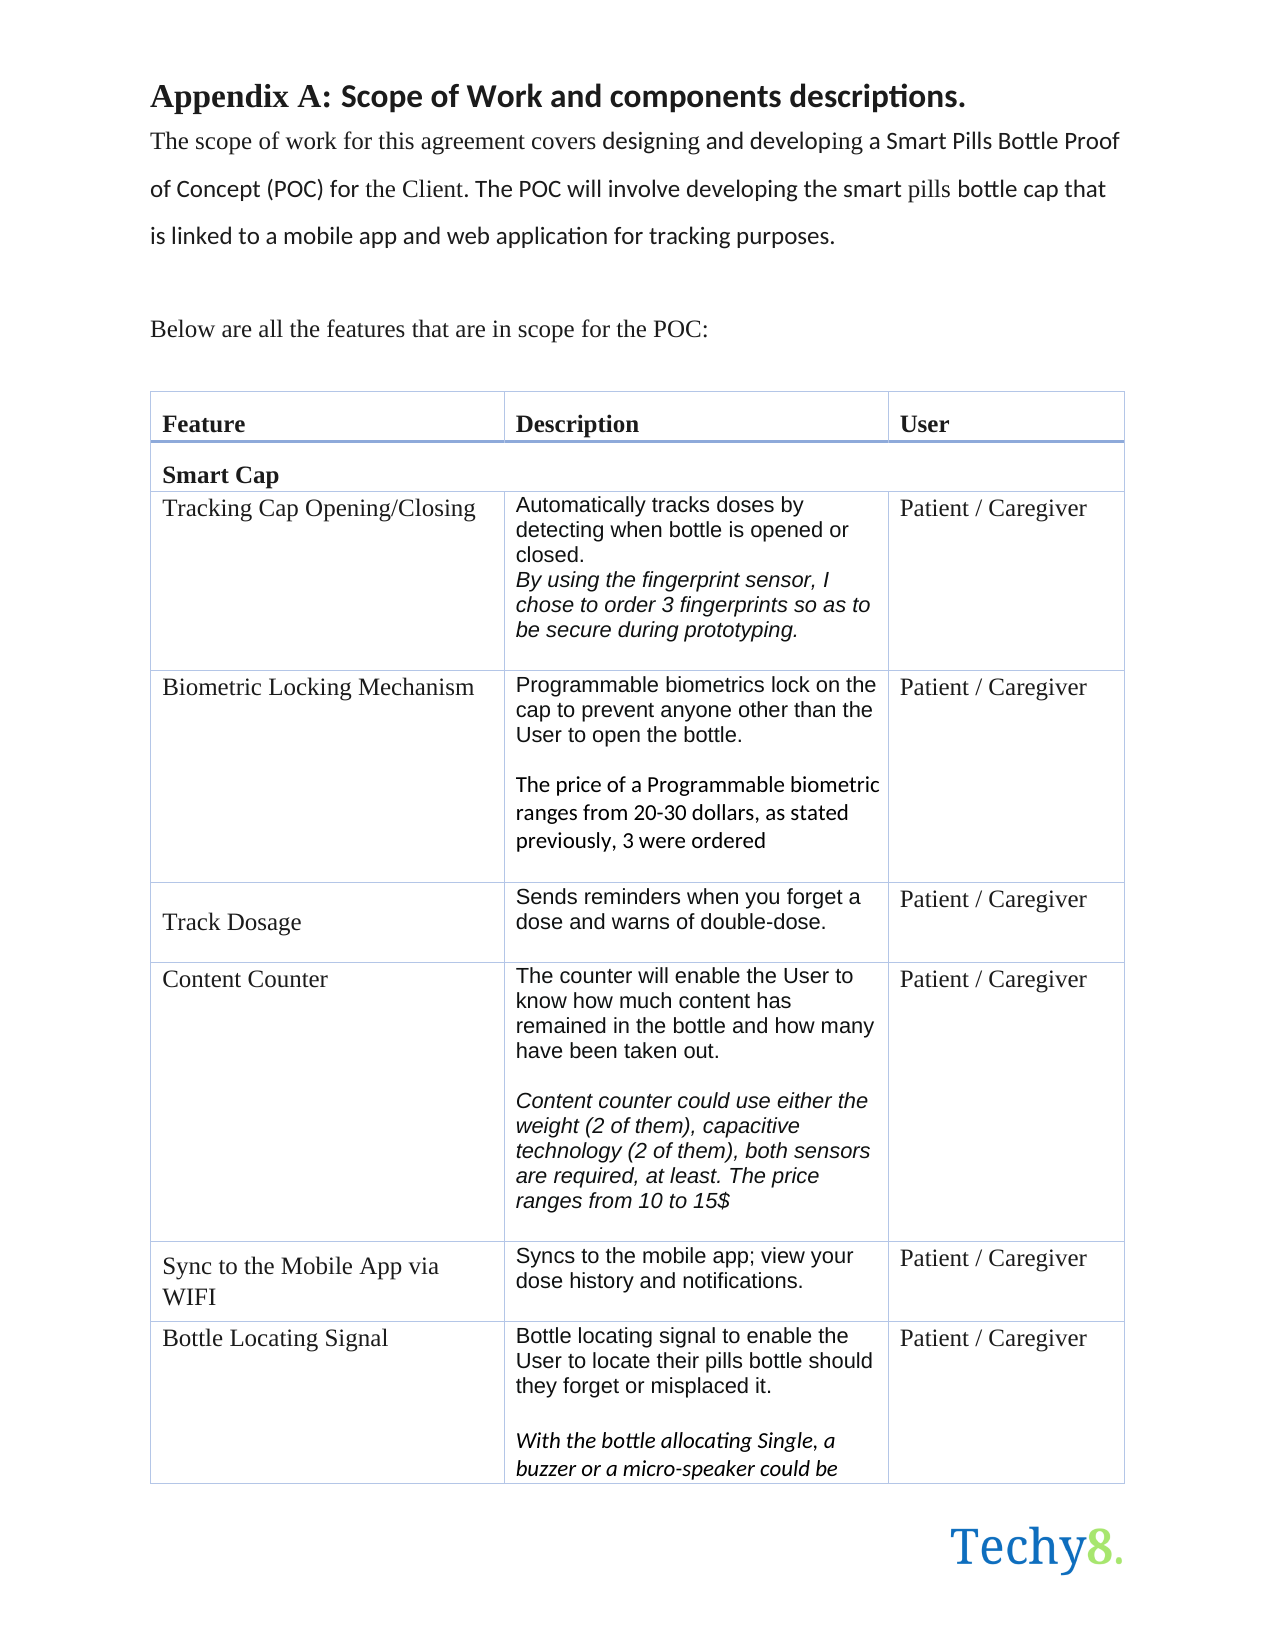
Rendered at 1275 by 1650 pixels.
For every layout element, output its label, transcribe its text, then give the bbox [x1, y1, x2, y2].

table_cell Bottle Locating Signal [151, 1322, 504, 1483]
table_header User [889, 392, 1124, 440]
text The scope of work for this agreement covers designing and developing a Smart Pills Bottle Proof of Concept (POC) for the Client. The POC will involve developing the smart pills bottle cap that is linked to a mobile app and web application for tracking purposes. [150, 126, 1121, 251]
table_cell [889, 443, 1124, 491]
table_cell Biometric Locking Mechanism [151, 671, 504, 882]
table_header Description [505, 392, 888, 440]
table_cell Sync to the Mobile App via WIFI [151, 1242, 504, 1321]
table_cell Patient / Caregiver [889, 492, 1124, 670]
table_cell Patient / Caregiver [889, 883, 1124, 962]
table_cell Content Counter [151, 963, 504, 1241]
table_cell Programmable biometrics lock on the cap to prevent anyone other than the User to open the bottle. The price of a Programmable biometric ranges from 20-30 dollars, as stated previously, 3 were ordered [505, 671, 888, 882]
table_cell Patient / Caregiver [889, 963, 1124, 1241]
text Below are all the features that are in scope for the POC: [150, 314, 1121, 343]
table_cell Sends reminders when you forget a dose and warns of double-dose. [505, 883, 888, 962]
table_cell [505, 443, 888, 491]
table_cell Track Dosage [151, 883, 504, 962]
table_cell Patient / Caregiver [889, 1322, 1124, 1483]
text Appendix A: Scope of Work and components descriptions. [150, 75, 1121, 116]
table_cell Smart Cap [151, 443, 504, 491]
table_cell Patient / Caregiver [889, 1242, 1124, 1321]
table_cell Bottle locating signal to enable the User to locate their pills bottle should they forget or misplaced it. With the bottle allocating Single, a buzzer or a micro-speaker could be [505, 1322, 888, 1483]
table_cell Syncs to the mobile app; view your dose history and notifications. [505, 1242, 888, 1321]
table_header Feature [151, 392, 504, 440]
table_cell Automatically tracks doses by detecting when bottle is opened or closed. By using the fingerprint sensor, I chose to order 3 fingerprints so as to be secure during prototyping. [505, 492, 888, 670]
table_cell Patient / Caregiver [889, 671, 1124, 882]
table_cell The counter will enable the User to know how much content has remained in the bottle and how many have been taken out. Content counter could use either the weight (2 of them), capacitive technology (2 of them), both sensors are required, at least. The price ranges from 10 to 15$ [505, 963, 888, 1241]
table_cell Tracking Cap Opening/Closing [151, 492, 504, 670]
